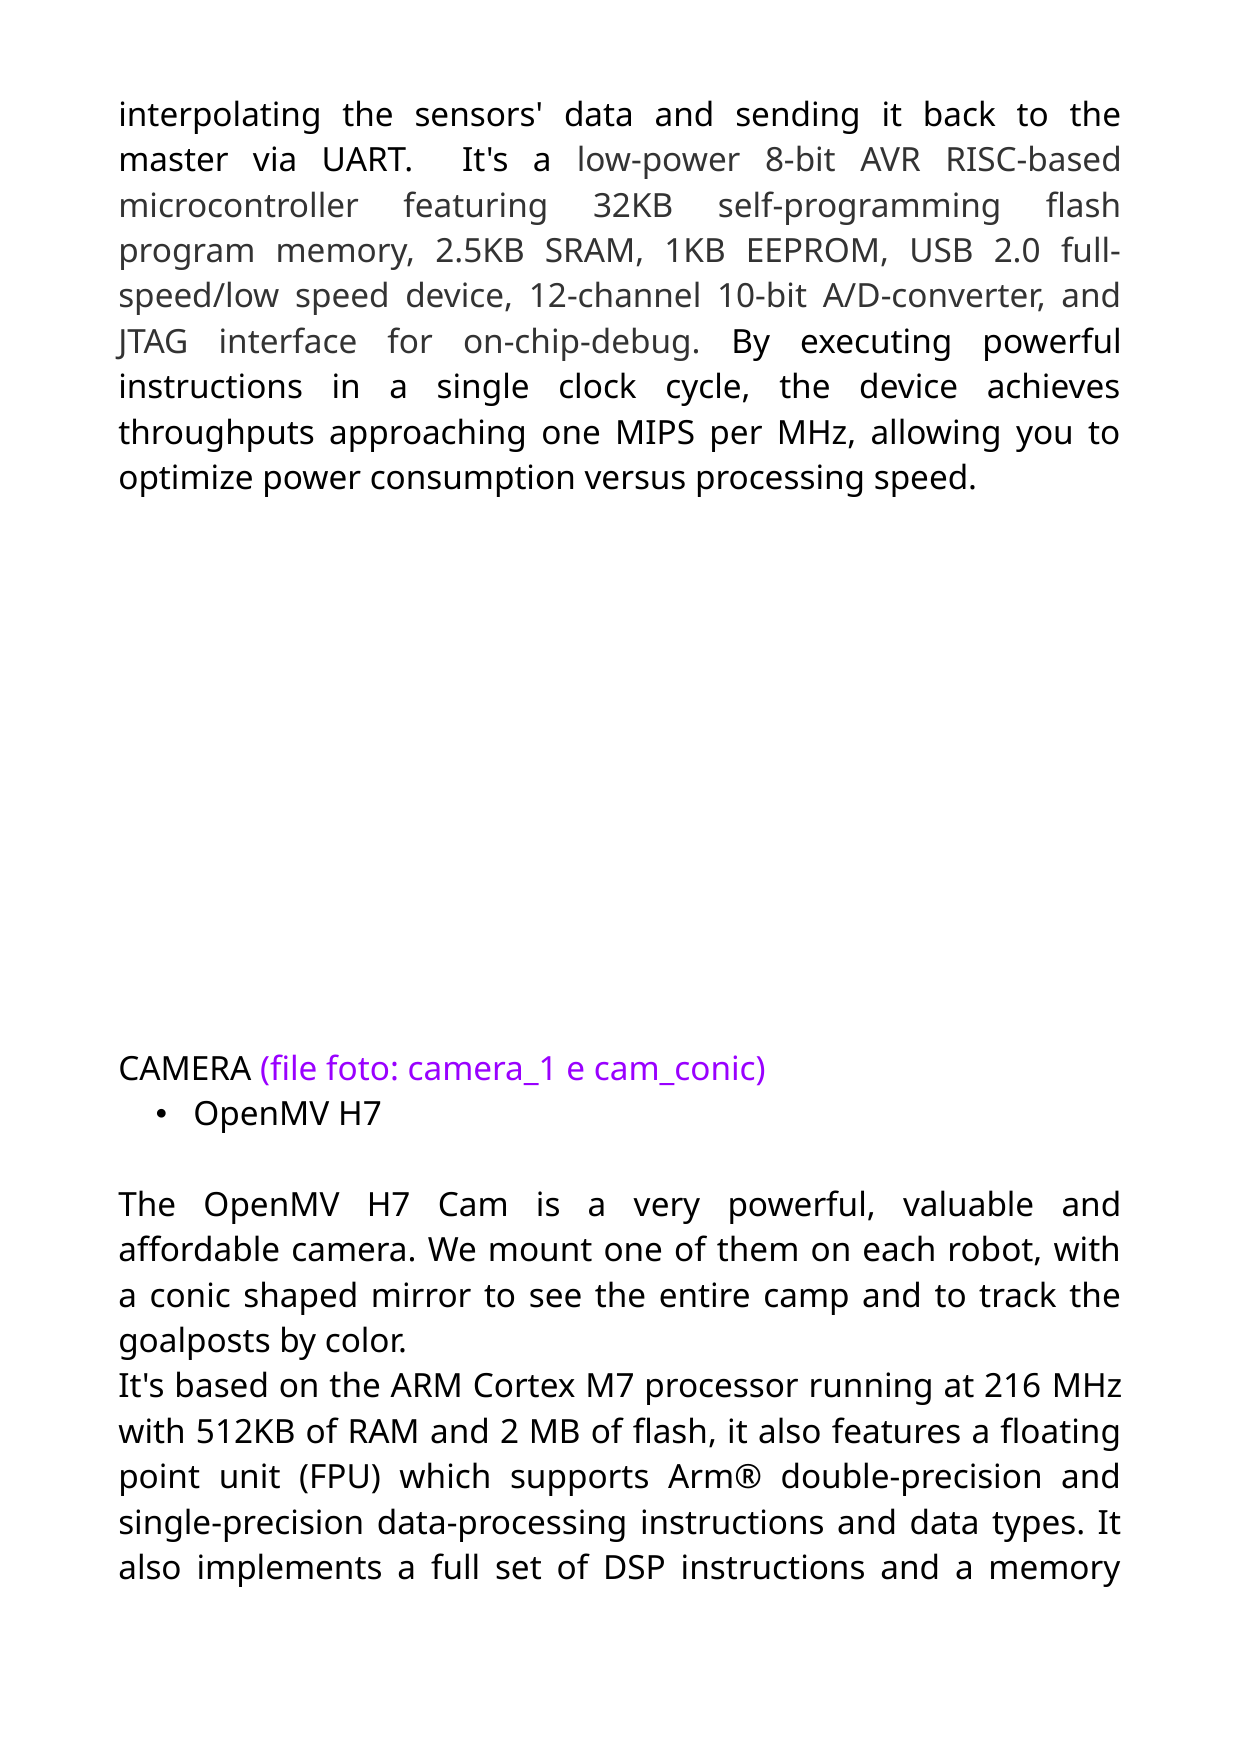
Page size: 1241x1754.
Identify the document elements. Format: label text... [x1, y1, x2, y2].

list OpenMV H7 [156, 1090, 1122, 1135]
text The OpenMV H7 Cam is a very powerful, valuable and affordable camera. We mount one of them on each robot, with a conic shaped mirror to see the entire camp and to track the goalposts by color. [118, 1181, 1122, 1362]
text interpolating the sensors' data and sending it back to the master via UART. It's a low-power 8-bit AVR RISC-based microcontroller featuring 32KB self-programming flash program memory, 2.5KB SRAM, 1KB EEPROM, USB 2.0 full-speed/low speed device, 12-channel 10-bit A/D-converter, and JTAG interface for on-chip-debug. By executing powerful instructions in a single clock cycle, the device achieves throughputs approaching one MIPS per MHz, allowing you to optimize power consumption versus processing speed. [118, 91, 1122, 499]
text CAMERA (file foto: camera_1 e cam_conic) [118, 1044, 1122, 1090]
text It's based on the ARM Cortex M7 processor running at 216 MHz with 512KB of RAM and 2 MB of flash, it also features a floating point unit (FPU) which supports Arm® double-precision and single-precision data-processing instructions and data types. It also implements a full set of DSP instructions and a memory [118, 1362, 1122, 1589]
